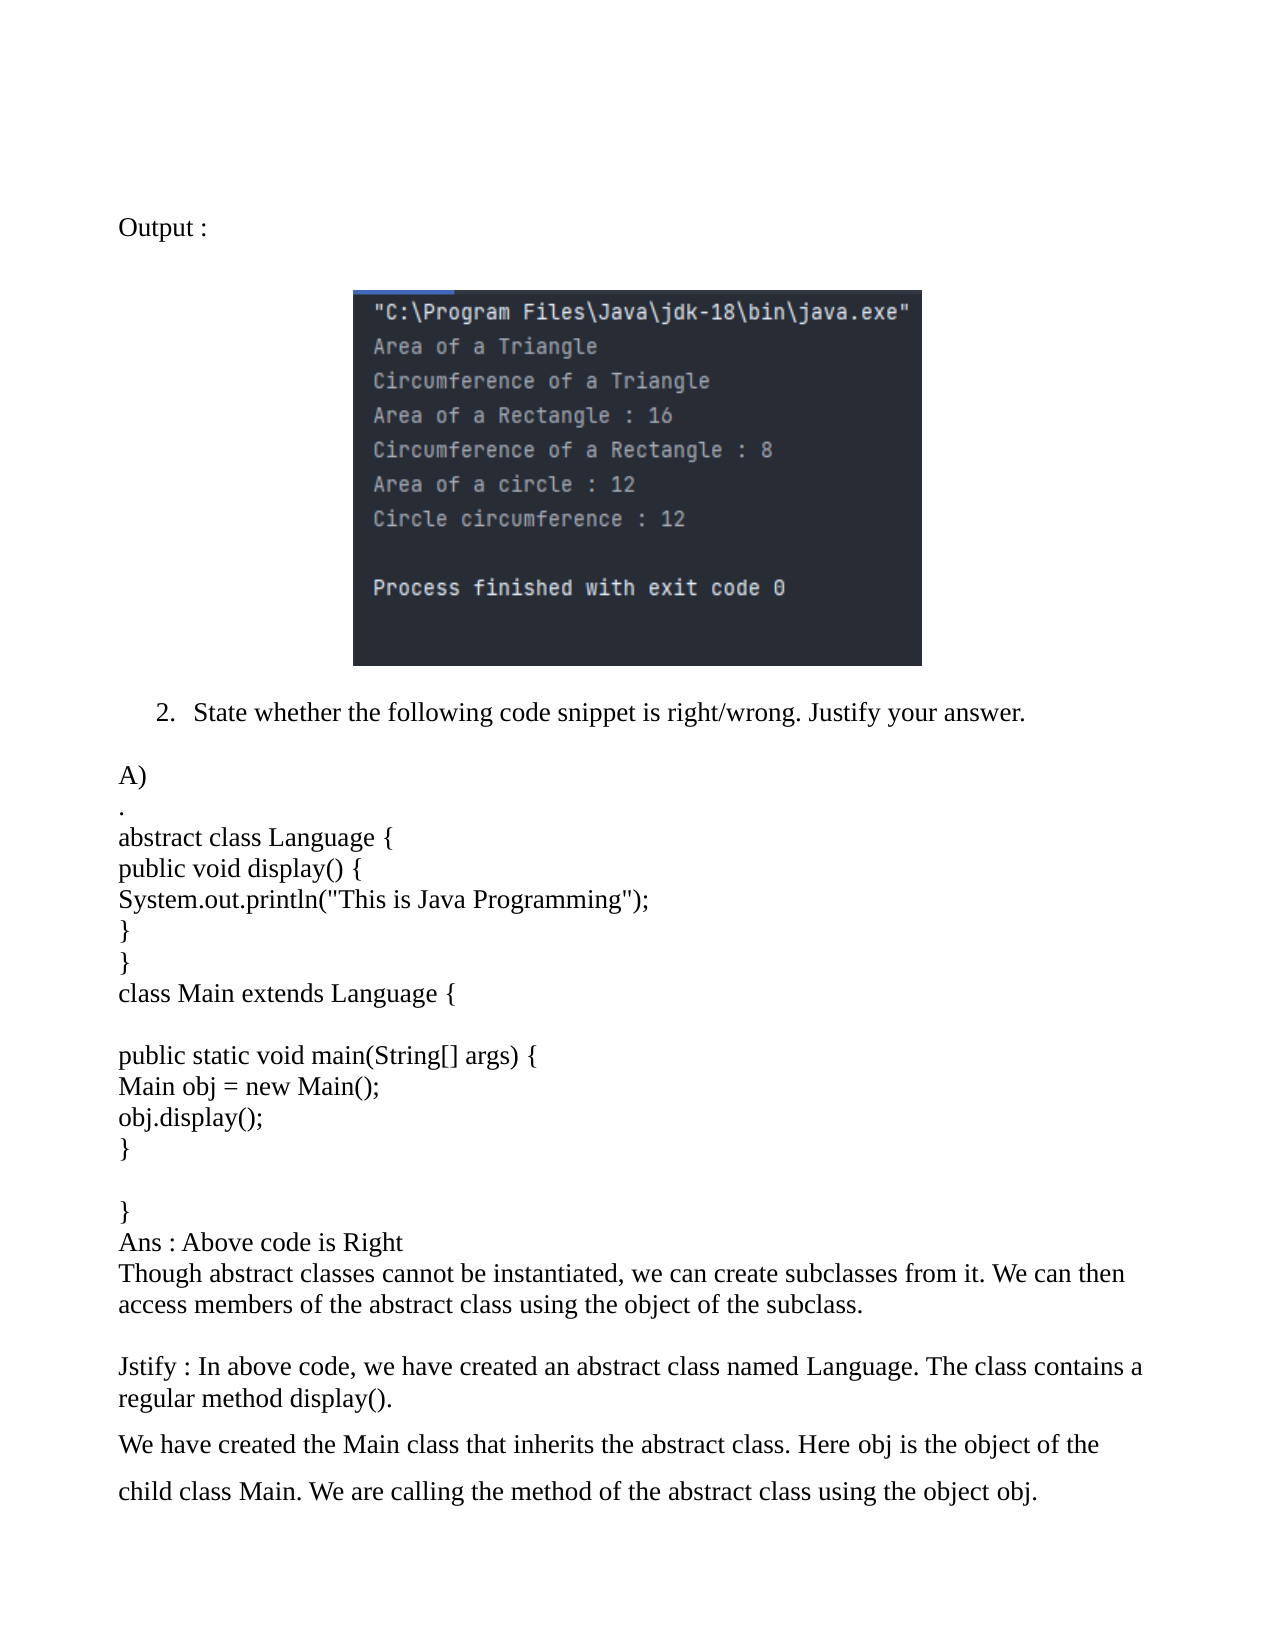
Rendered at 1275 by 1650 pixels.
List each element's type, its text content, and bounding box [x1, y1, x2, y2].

text obj.display(); [118, 1101, 1157, 1132]
text } [118, 946, 1157, 977]
text } [118, 1195, 1157, 1226]
text class Main extends Language { [118, 977, 1157, 1008]
text public void display() { [118, 852, 1157, 883]
text Jstify : In above code, we have created an abstract class named Language. The class contains a regular method display(). [118, 1351, 1157, 1413]
list State whether the following code snippet is right/wrong. Justify your answer. [156, 696, 1157, 728]
text . [118, 790, 1157, 821]
text } [118, 1132, 1157, 1164]
text Output : [118, 212, 1157, 243]
text We have created the Main class that inherits the abstract class. Here obj is the object of the child class Main. We are calling the method of the abstract class using the object obj. [118, 1413, 1157, 1507]
text public static void main(String[] args) { [118, 1039, 1157, 1070]
text abstract class Language { [118, 821, 1157, 852]
text A) [118, 759, 1157, 790]
text Though abstract classes cannot be instantiated, we can create subclasses from it. We can then access members of the abstract class using the object of the subclass. [118, 1257, 1157, 1319]
text System.out.println("This is Java Programming"); [118, 883, 1157, 914]
text Ans : Above code is Right [118, 1226, 1157, 1257]
text Main obj = new Main(); [118, 1070, 1157, 1101]
picture [353, 290, 922, 666]
text } [118, 914, 1157, 946]
